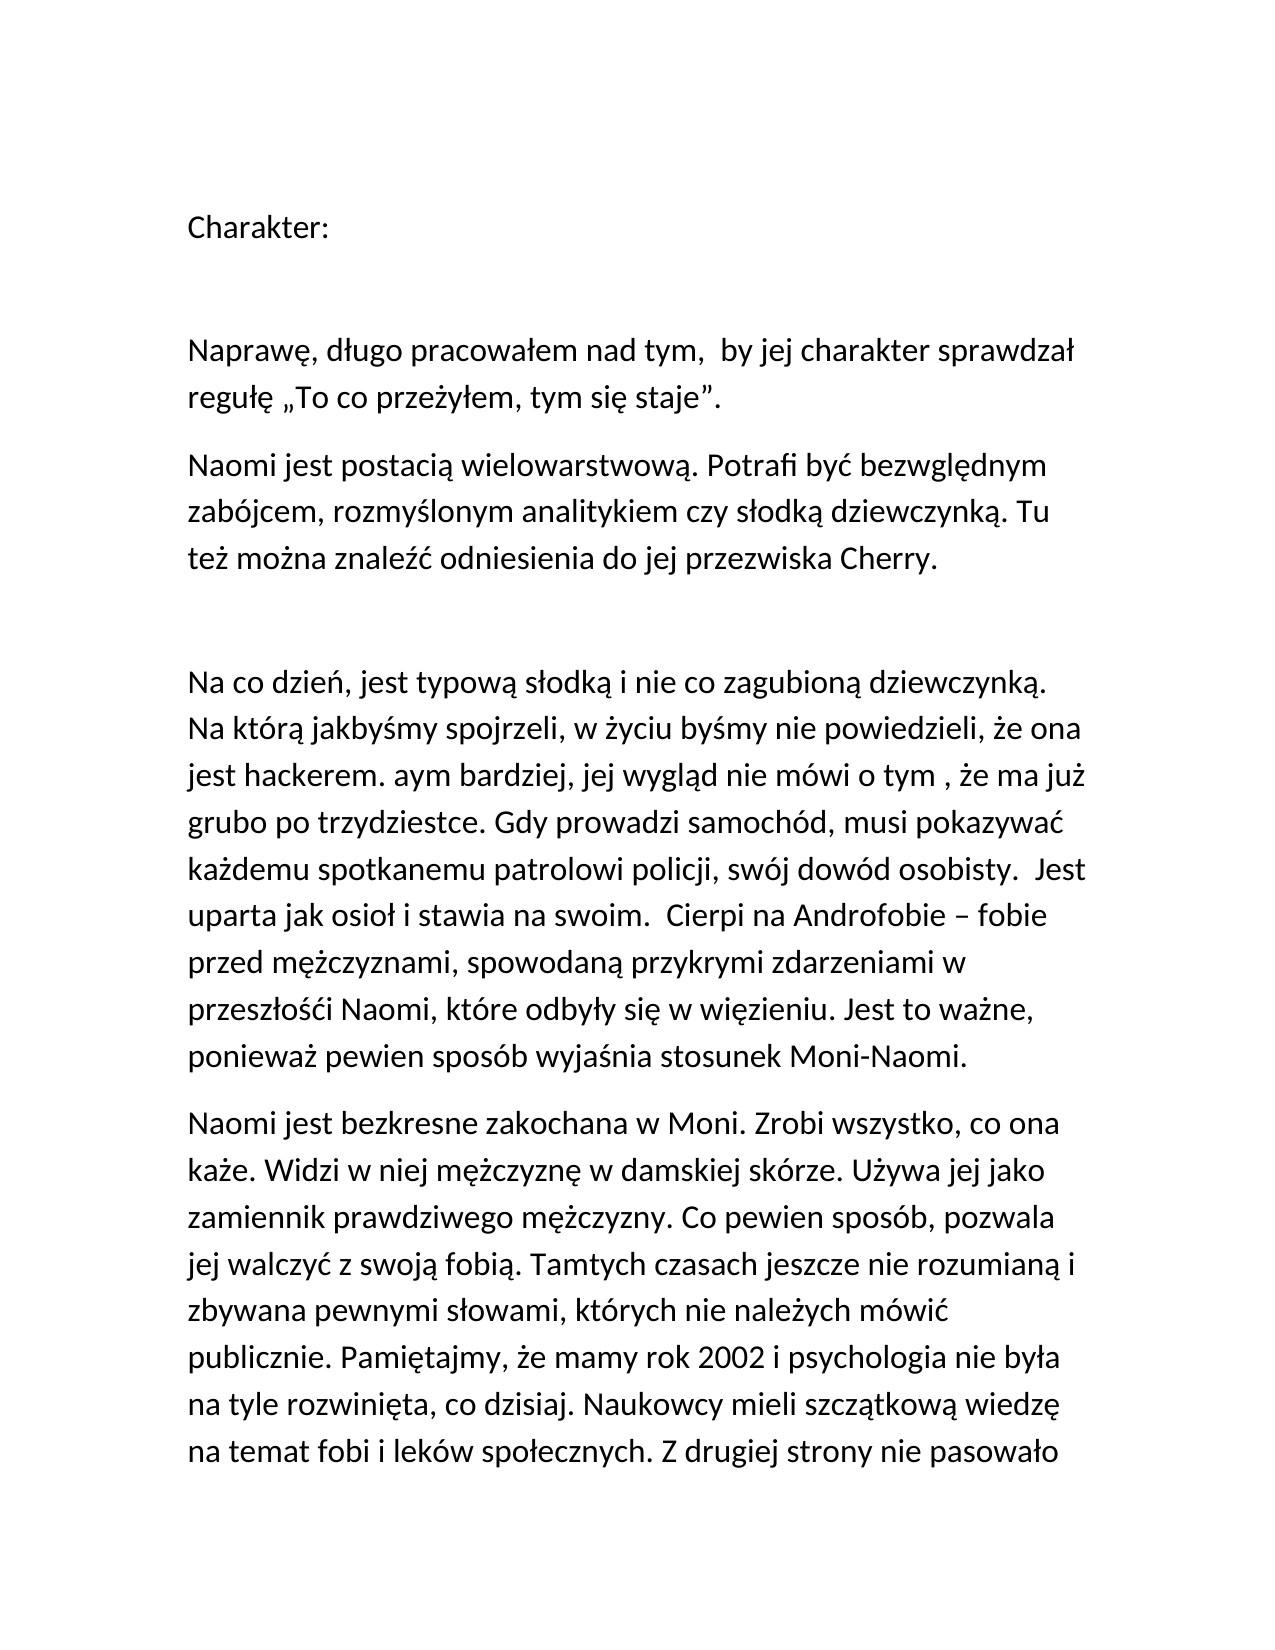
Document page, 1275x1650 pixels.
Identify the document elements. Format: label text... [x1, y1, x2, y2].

text Na co dzień, jest typową słodką i nie co zagubioną dziewczynką. Na którą jakbyśmy spojrzeli, w życiu byśmy nie powiedzieli, że ona jest hackerem. aym bardziej, jej wygląd nie mówi o tym , że ma już grubo po trzydziestce. Gdy prowadzi samochód, musi pokazywać każdemu spotkanemu patrolowi policji, swój dowód osobisty. Jest uparta jak osioł i stawia na swoim. Cierpi na Androfobie – fobie przed mężczyznami, spowodaną przykrymi zdarzeniami w przeszłośći Naomi, które odbyły się w więzieniu. Jest to ważne, ponieważ pewien sposób wyjaśnia stosunek Moni-Naomi. [187, 661, 1087, 1076]
text Naprawę, długo pracowałem nad tym, by jej charakter sprawdzał regułę „To co przeżyłem, tym się staje”. [187, 329, 1087, 417]
text Naomi jest postacią wielowarstwową. Potrafi być bezwględnym zabójcem, rozmyślonym analitykiem czy słodką dziewczynką. Tu też można znaleźć odniesienia do jej przezwiska Cherry. [187, 444, 1087, 578]
text Naomi jest bezkresne zakochana w Moni. Zrobi wszystko, co ona każe. Widzi w niej mężczyznę w damskiej skórze. Używa jej jako zamiennik prawdziwego mężczyzny. Co pewien sposób, pozwala jej walczyć z swoją fobią. Tamtych czasach jeszcze nie rozumianą i zbywana pewnymi słowami, których nie należych mówić publicznie. Pamiętajmy, że mamy rok 2002 i psychologia nie była na tyle rozwinięta, co dzisiaj. Naukowcy mieli szczątkową wiedzę na temat fobi i leków społecznych. Z drugiej strony nie pasowało [187, 1102, 1087, 1471]
text Charakter: [187, 206, 1087, 247]
